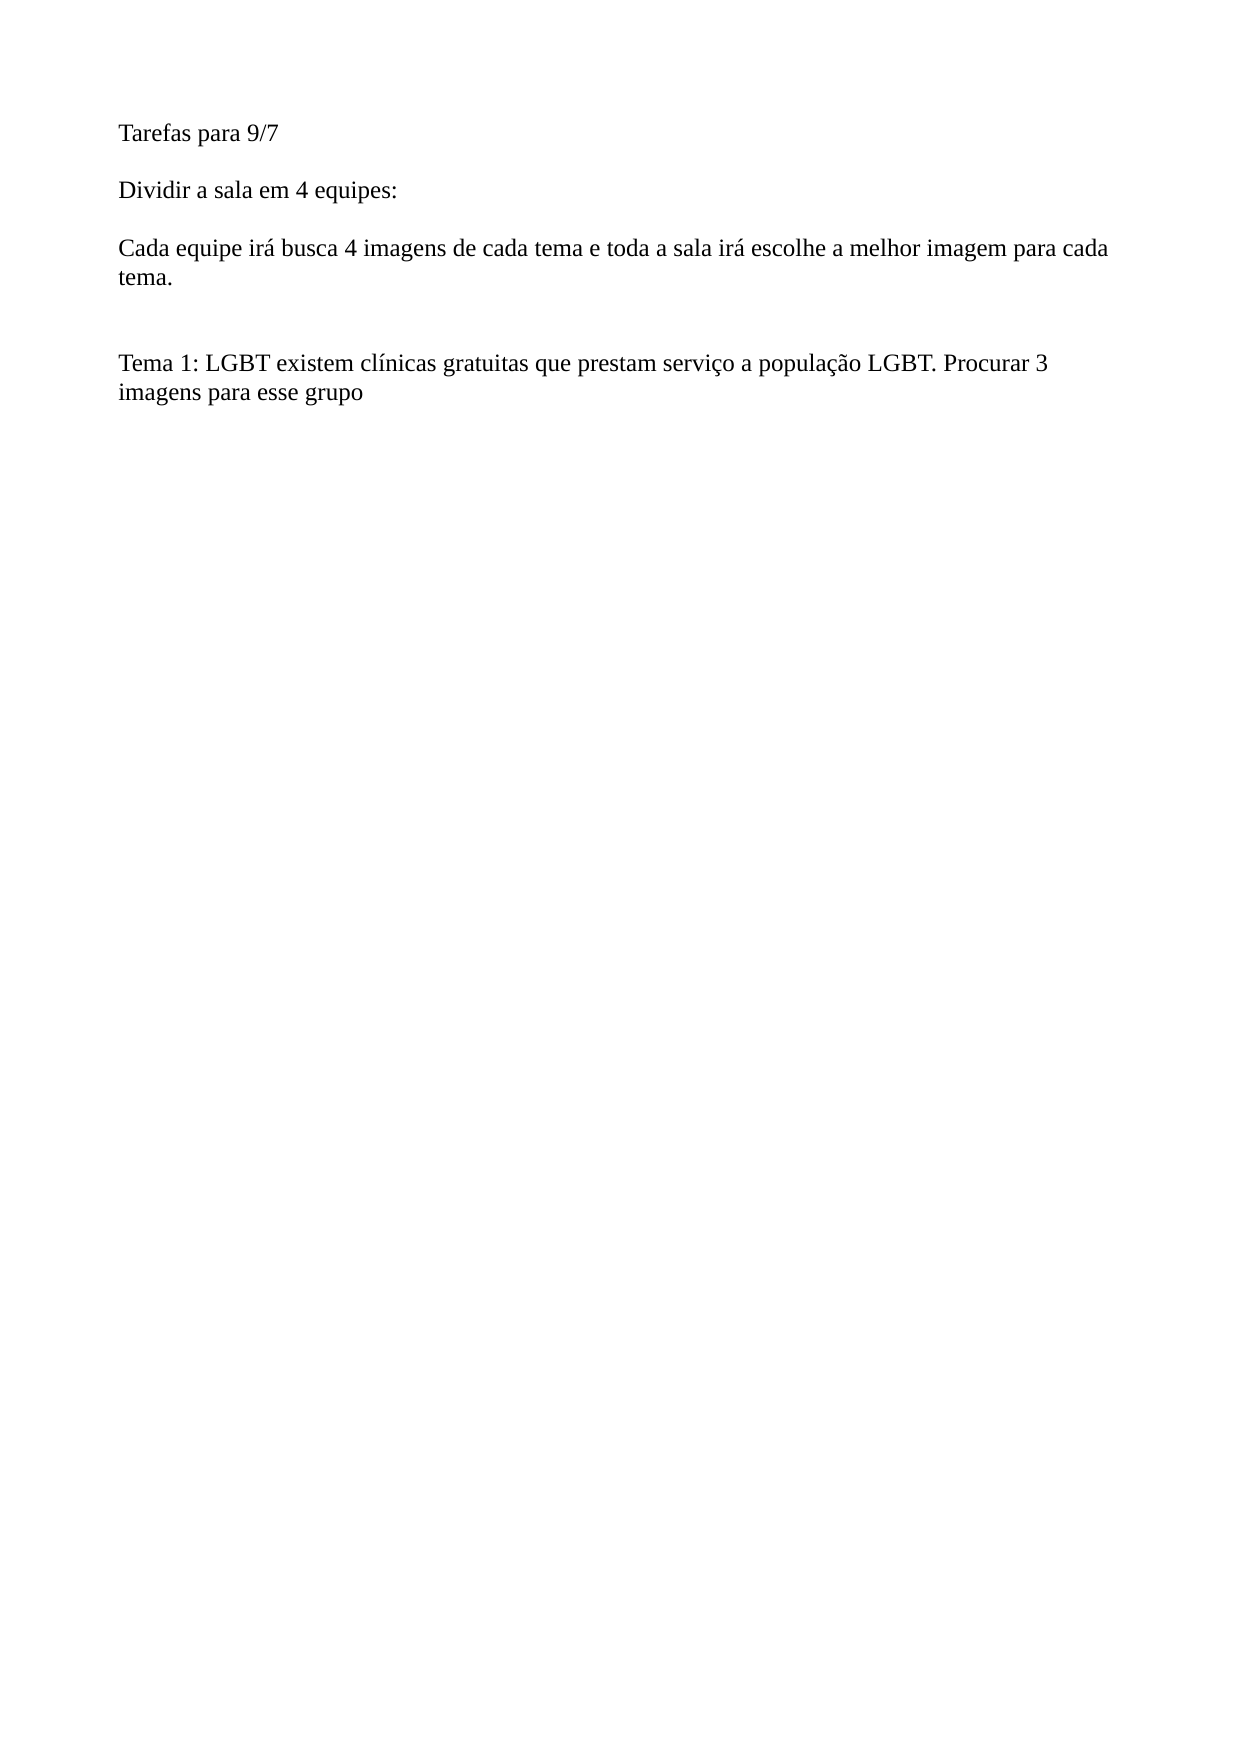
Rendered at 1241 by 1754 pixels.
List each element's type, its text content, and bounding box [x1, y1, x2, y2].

text Tarefas para 9/7 [118, 118, 1122, 147]
text Tema 1: LGBT existem clínicas gratuitas que prestam serviço a população LGBT. Procurar 3 imagens para esse grupo [118, 348, 1122, 406]
text Cada equipe irá busca 4 imagens de cada tema e toda a sala irá escolhe a melhor imagem para cada tema. [118, 233, 1122, 291]
text Dividir a sala em 4 equipes: [118, 176, 1122, 204]
